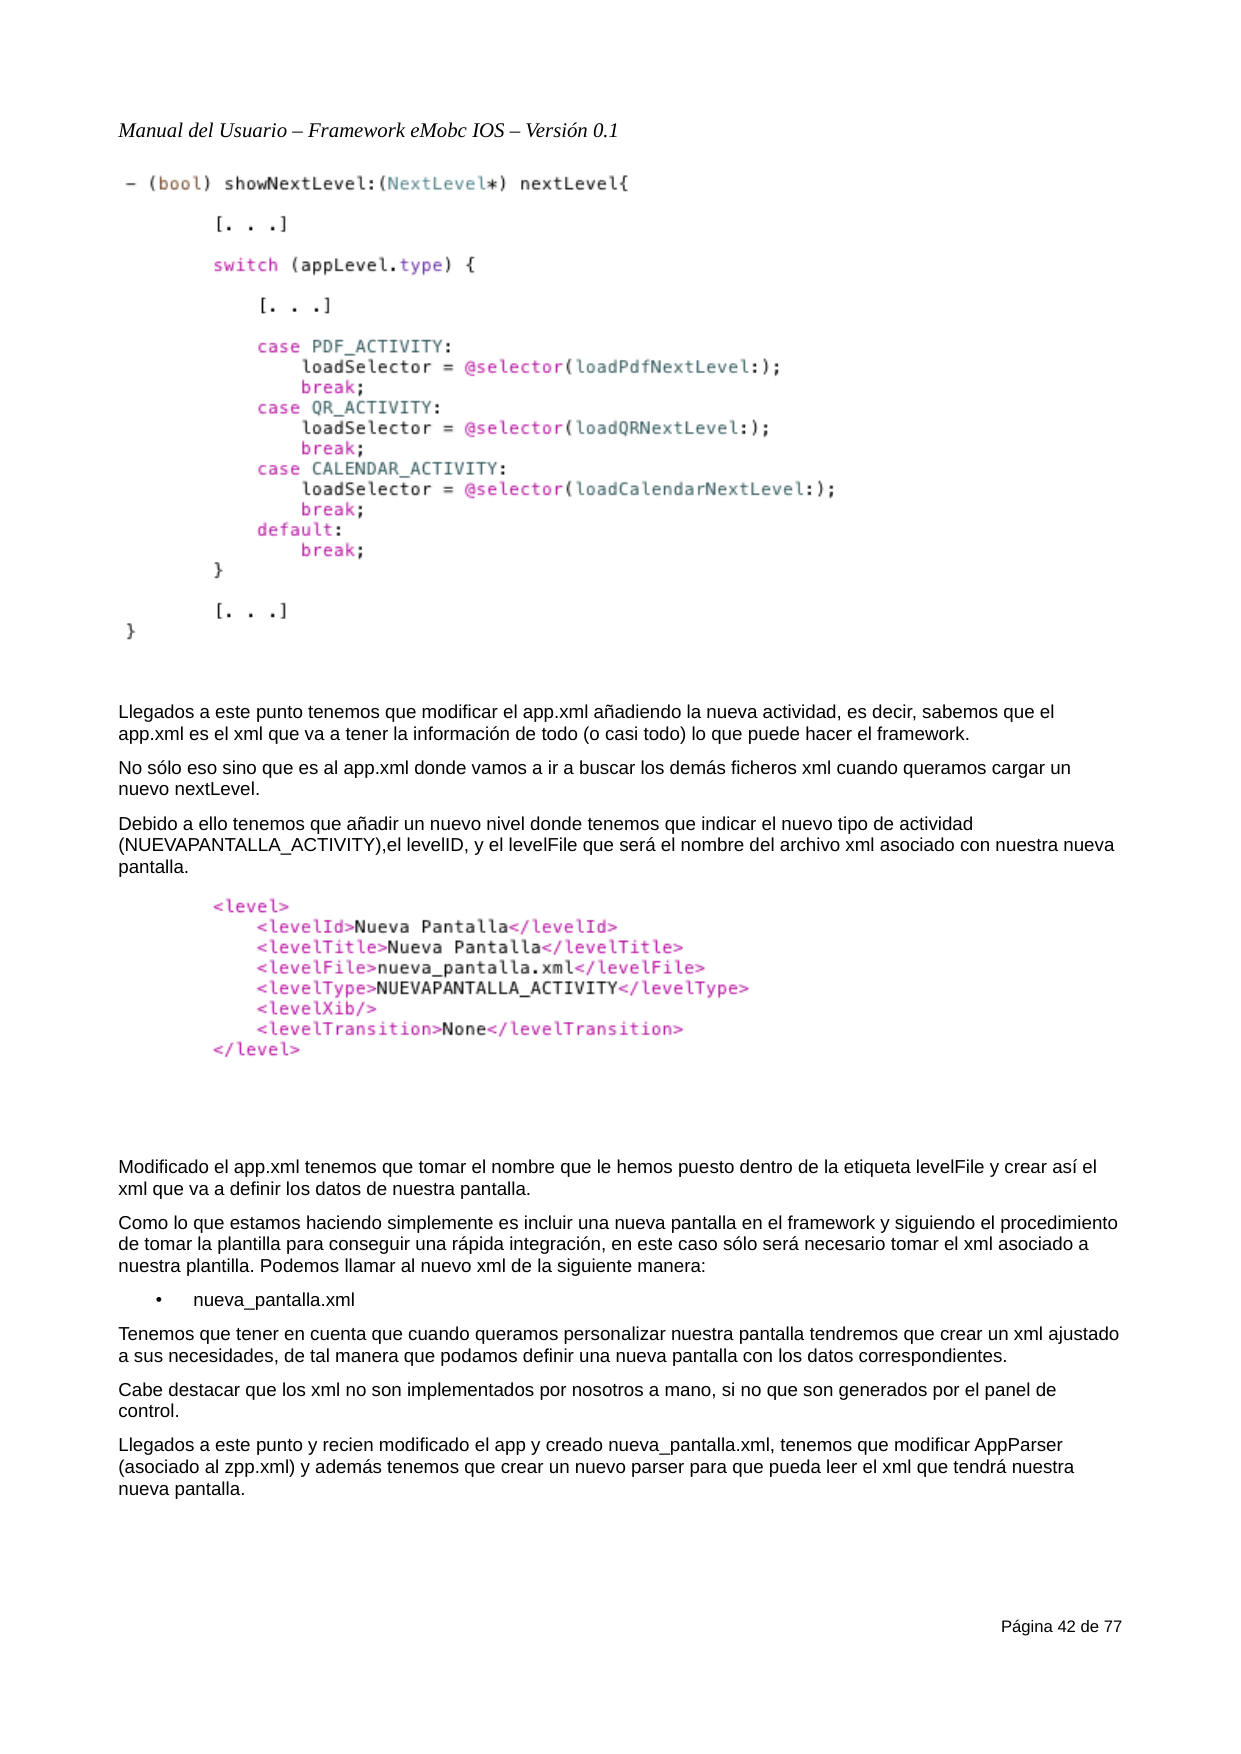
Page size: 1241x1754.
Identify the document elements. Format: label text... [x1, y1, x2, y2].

text Llegados a este punto tenemos que modificar el app.xml añadiendo la nueva actividad, es decir, sabemos que el app.xml es el xml que va a tener la información de todo (o casi todo) lo que puede hacer el framework. [118, 701, 1122, 744]
text Llegados a este punto y recien modificado el app y creado nueva_pantalla.xml, tenemos que modificar AppParser (asociado al zpp.xml) y además tenemos que crear un nuevo parser para que pueda leer el xml que tendrá nuestra nueva pantalla. [118, 1434, 1122, 1499]
picture [118, 889, 825, 1076]
text Modificado el app.xml tenemos que tomar el nombre que le hemos puesto dentro de la etiqueta levelFile y crear así el xml que va a definir los datos de nuestra pantalla. [118, 1156, 1122, 1199]
picture [118, 171, 915, 655]
text Tenemos que tener en cuenta que cuando queramos personalizar nuestra pantalla tendremos que crear un xml ajustado a sus necesidades, de tal manera que podamos definir una nueva pantalla con los datos correspondientes. [118, 1323, 1122, 1366]
text Cabe destacar que los xml no son implementados por nosotros a mano, si no que son generados por el panel de control. [118, 1379, 1122, 1422]
text No sólo eso sino que es al app.xml donde vamos a ir a buscar los demás ficheros xml cuando queramos cargar un nuevo nextLevel. [118, 757, 1122, 800]
text Como lo que estamos haciendo simplemente es incluir una nueva pantalla en el framework y siguiendo el procedimiento de tomar la plantilla para conseguir una rápida integración, en este caso sólo será necesario tomar el xml asociado a nuestra plantilla. Podemos llamar al nuevo xml de la siguiente manera: [118, 1212, 1122, 1276]
text Debido a ello tenemos que añadir un nuevo nivel donde tenemos que indicar el nuevo tipo de actividad (NUEVAPANTALLA_ACTIVITY),el levelID, y el levelFile que será el nombre del archivo xml asociado con nuestra nueva pantalla. [118, 812, 1122, 877]
list nueva_pantalla.xml [156, 1289, 1122, 1311]
